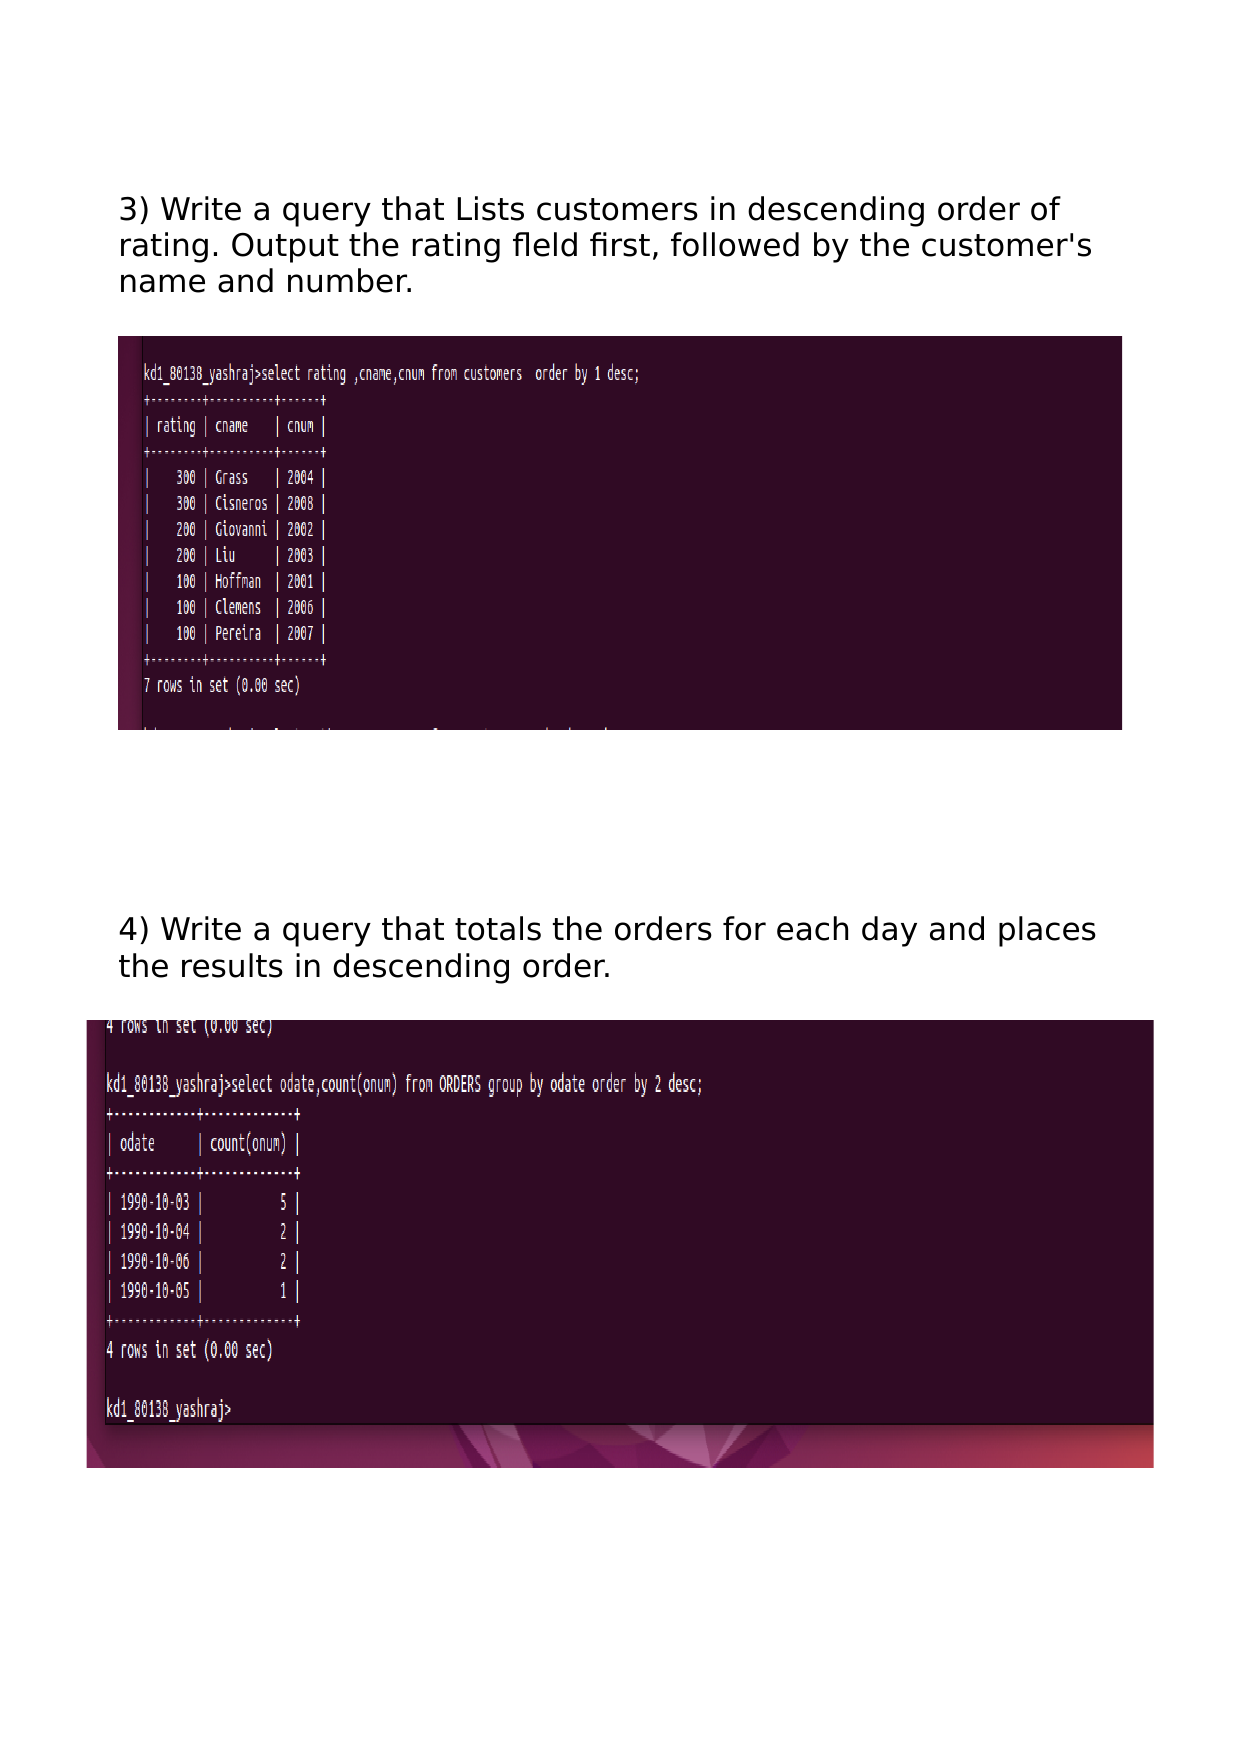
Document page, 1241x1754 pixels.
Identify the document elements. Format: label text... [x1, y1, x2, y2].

text 3) Write a query that Lists customers in descending order of rating. Output the rating fleld first, followed by the customer's name and number. [118, 191, 1122, 300]
picture [86, 1020, 1154, 1468]
text 4) Write a query that totals the orders for each day and places the results in descending order. [118, 912, 1122, 984]
picture [118, 336, 1123, 730]
